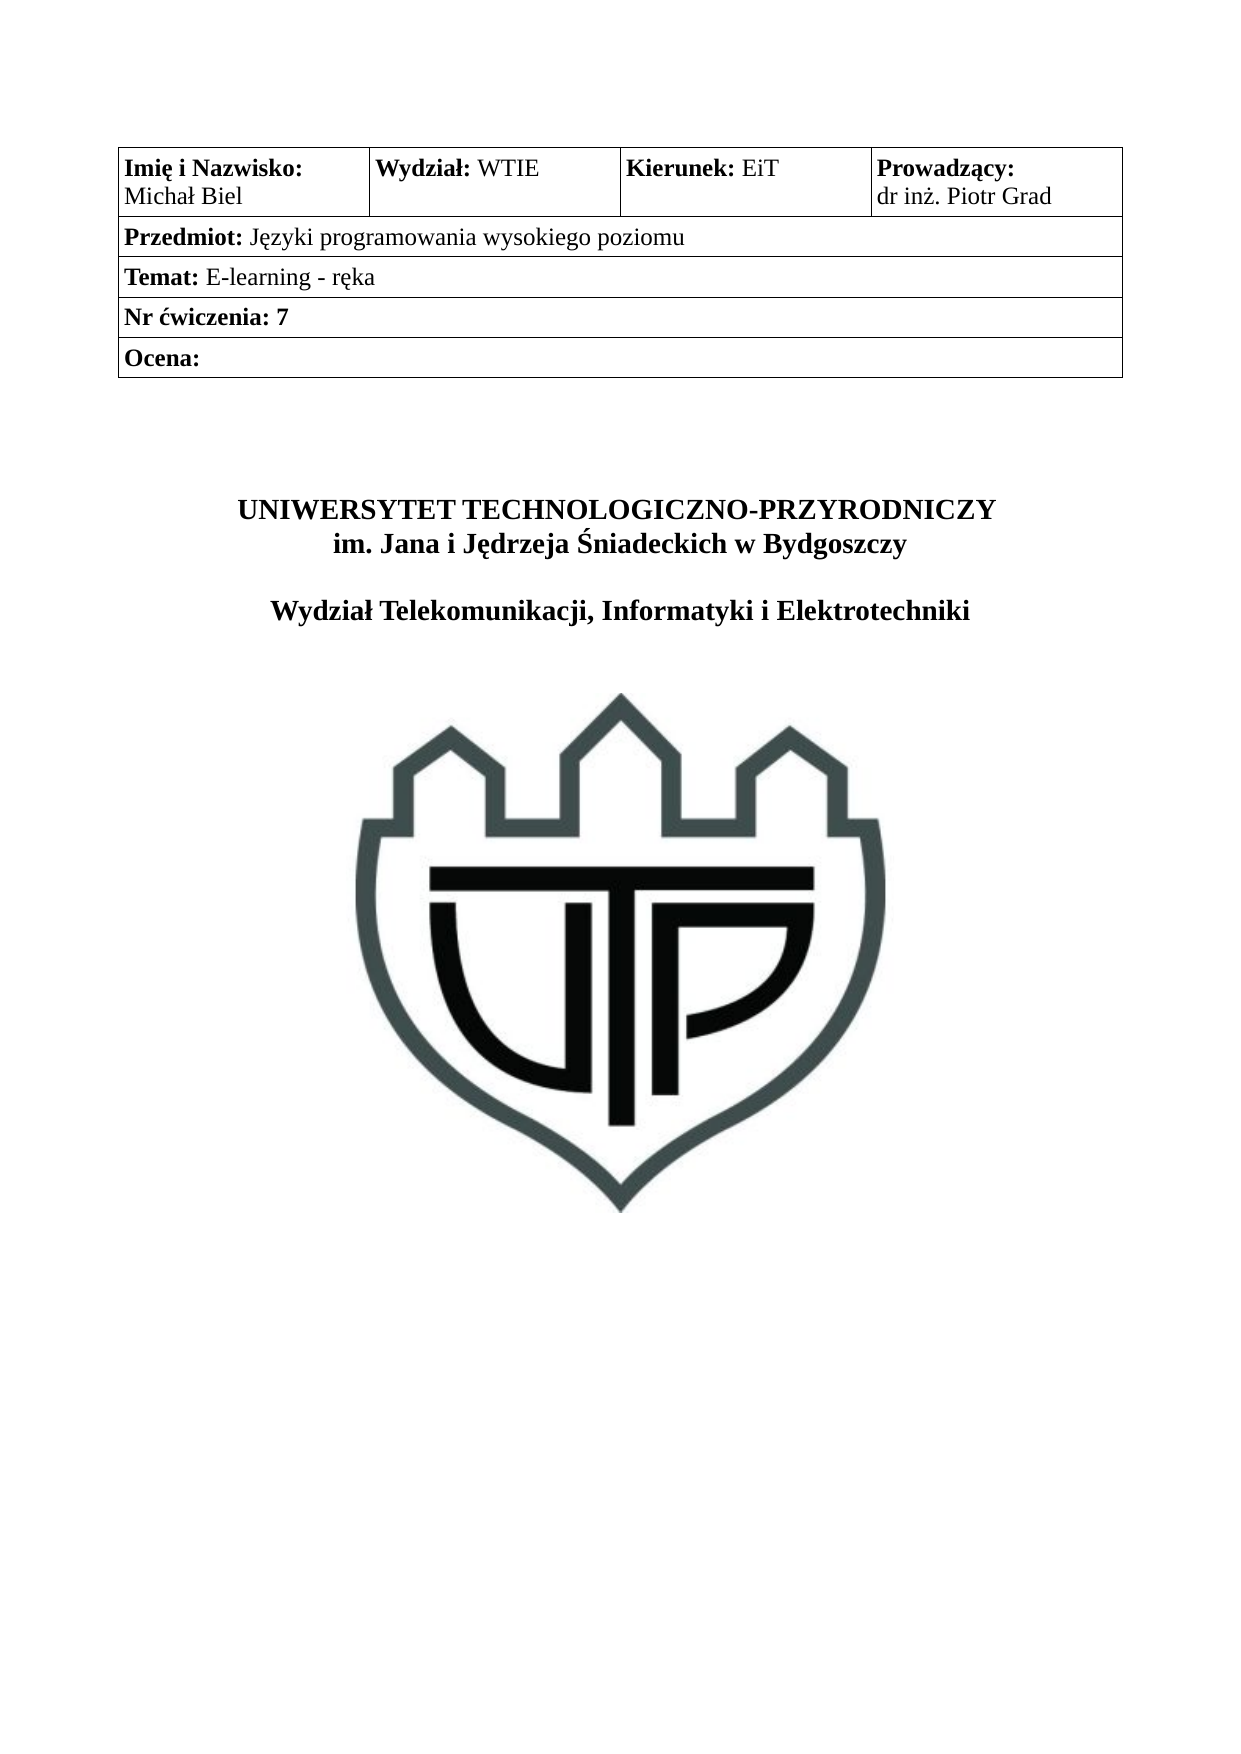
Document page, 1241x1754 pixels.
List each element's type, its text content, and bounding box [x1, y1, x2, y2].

table_cell Przedmiot: Języki programowania wysokiego poziomu [119, 217, 1122, 256]
table_header Prowadzący: dr inż. Piotr Grad [872, 148, 1122, 216]
text UNIWERSYTET TECHNOLOGICZNO-PRZYRODNICZY [118, 492, 1122, 526]
table_header Imię i Nazwisko: Michał Biel [119, 148, 369, 216]
table_header Kierunek: EiT [621, 148, 871, 216]
picture [345, 693, 895, 1213]
table_cell Temat: E-learning - ręka [119, 257, 1122, 297]
text Wydział Telekomunikacji, Informatyki i Elektrotechniki [118, 593, 1122, 626]
table_header Wydział: WTIE [370, 148, 620, 216]
table_cell Ocena: [119, 338, 1122, 377]
title im. Jana i Jędrzeja Śniadeckich w Bydgoszczy [118, 526, 1122, 559]
table_cell Nr ćwiczenia: 7 [119, 298, 1122, 337]
